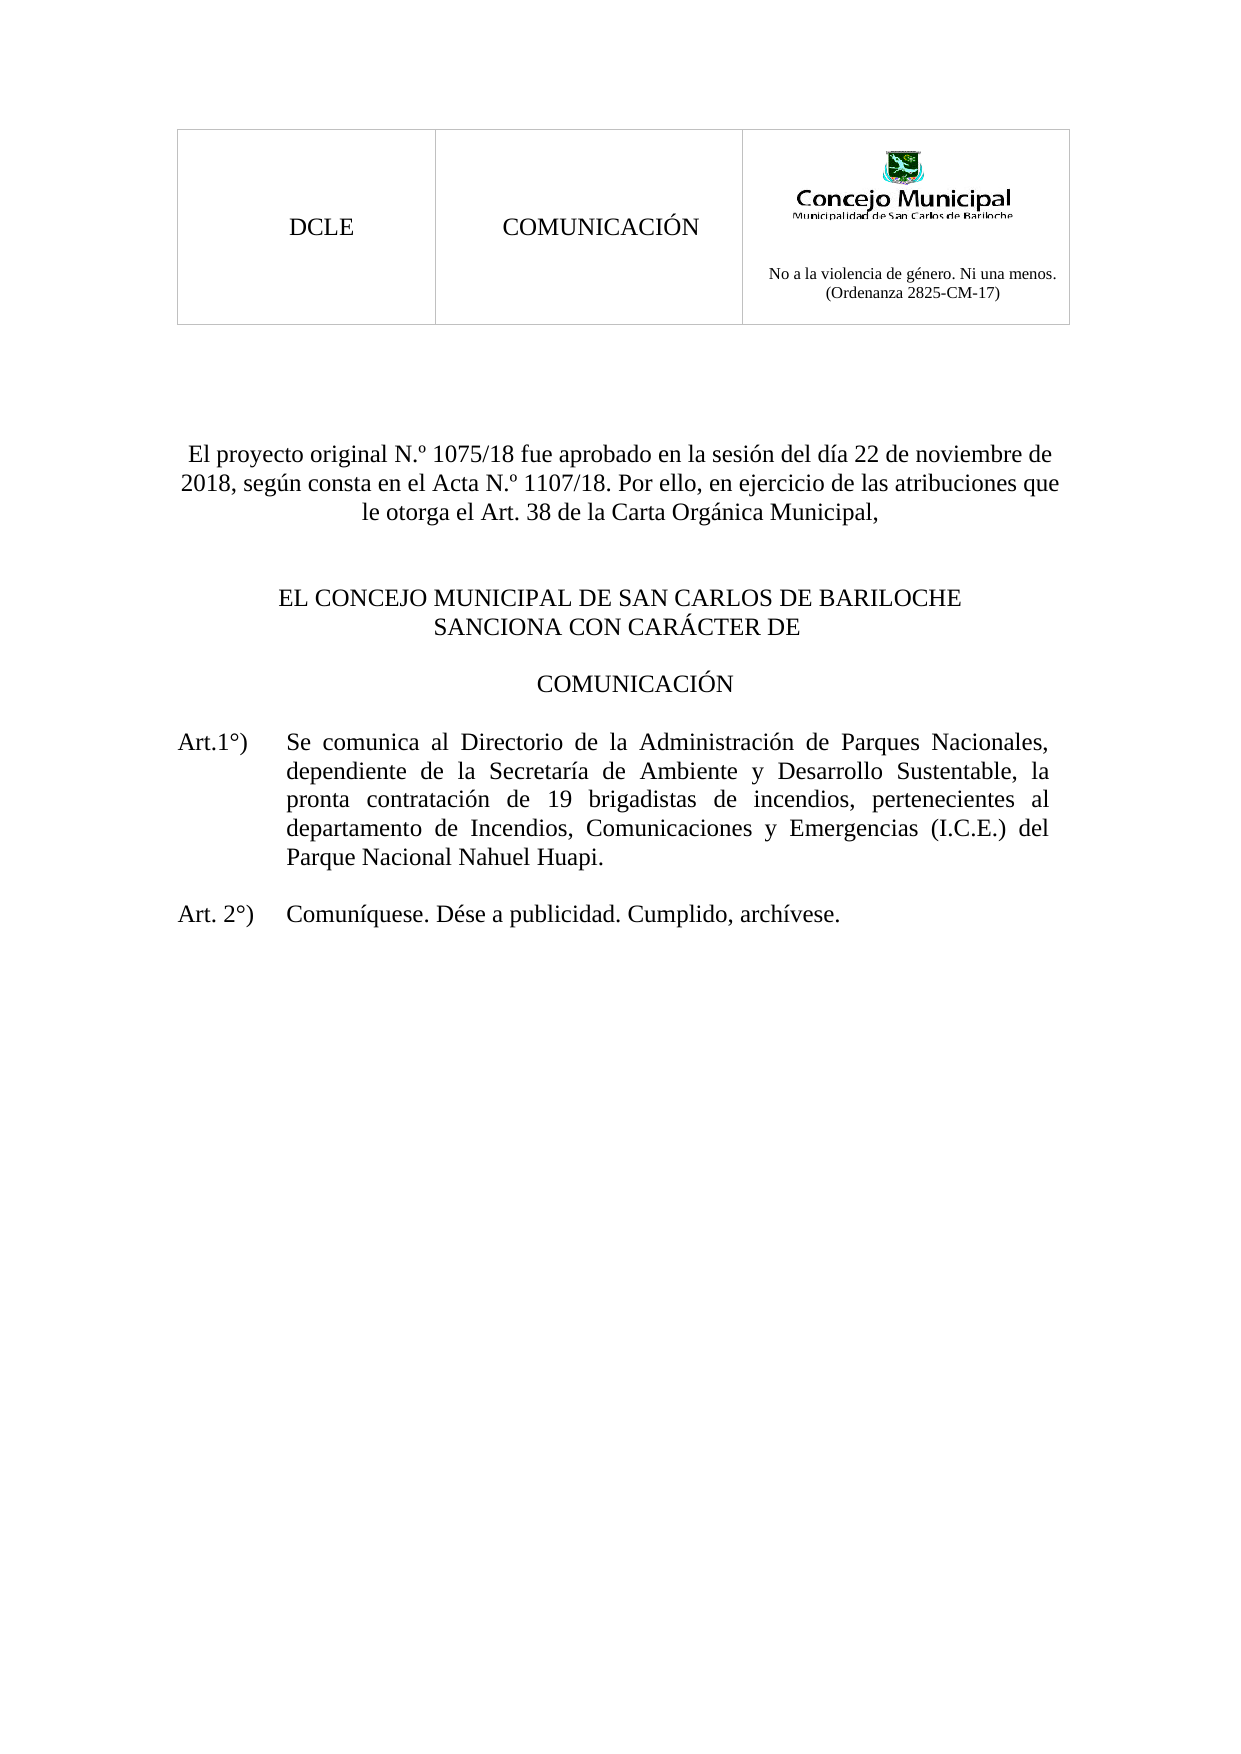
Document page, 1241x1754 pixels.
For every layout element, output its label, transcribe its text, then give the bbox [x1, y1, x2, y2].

text El proyecto original N.º 1075/18 fue aprobado en la sesión del día 22 de noviembre de 2018, según consta en el Acta N.º 1107/18. Por ello, en ejercicio de las atribuciones que le otorga el Art. 38 de la Carta Orgánica Municipal, [177, 439, 1063, 526]
text EL CONCEJO MUNICIPAL DE SAN CARLOS DE BARILOCHE [177, 583, 1063, 612]
table_cell Art. 2°) [170, 900, 279, 957]
table_header Art.1°) [170, 727, 279, 899]
text SANCIONA CON CARÁCTER DE [177, 612, 1063, 641]
text COMUNICACIÓN [177, 669, 1093, 698]
table_cell Comuníquese. Dése a publicidad. Cumplido, archívese. [279, 900, 1057, 957]
table_header Se comunica al Directorio de la Administración de Parques Nacionales, dependiente de la Secretaría de Ambiente y Desarrollo Sustentable, la pronta contratación de 19 brigadistas de incendios, pertenecientes al departamento de Incendios, Comunicaciones y Emergencias (I.C.E.) del Parque Nacional Nahuel Huapi. [279, 727, 1057, 899]
